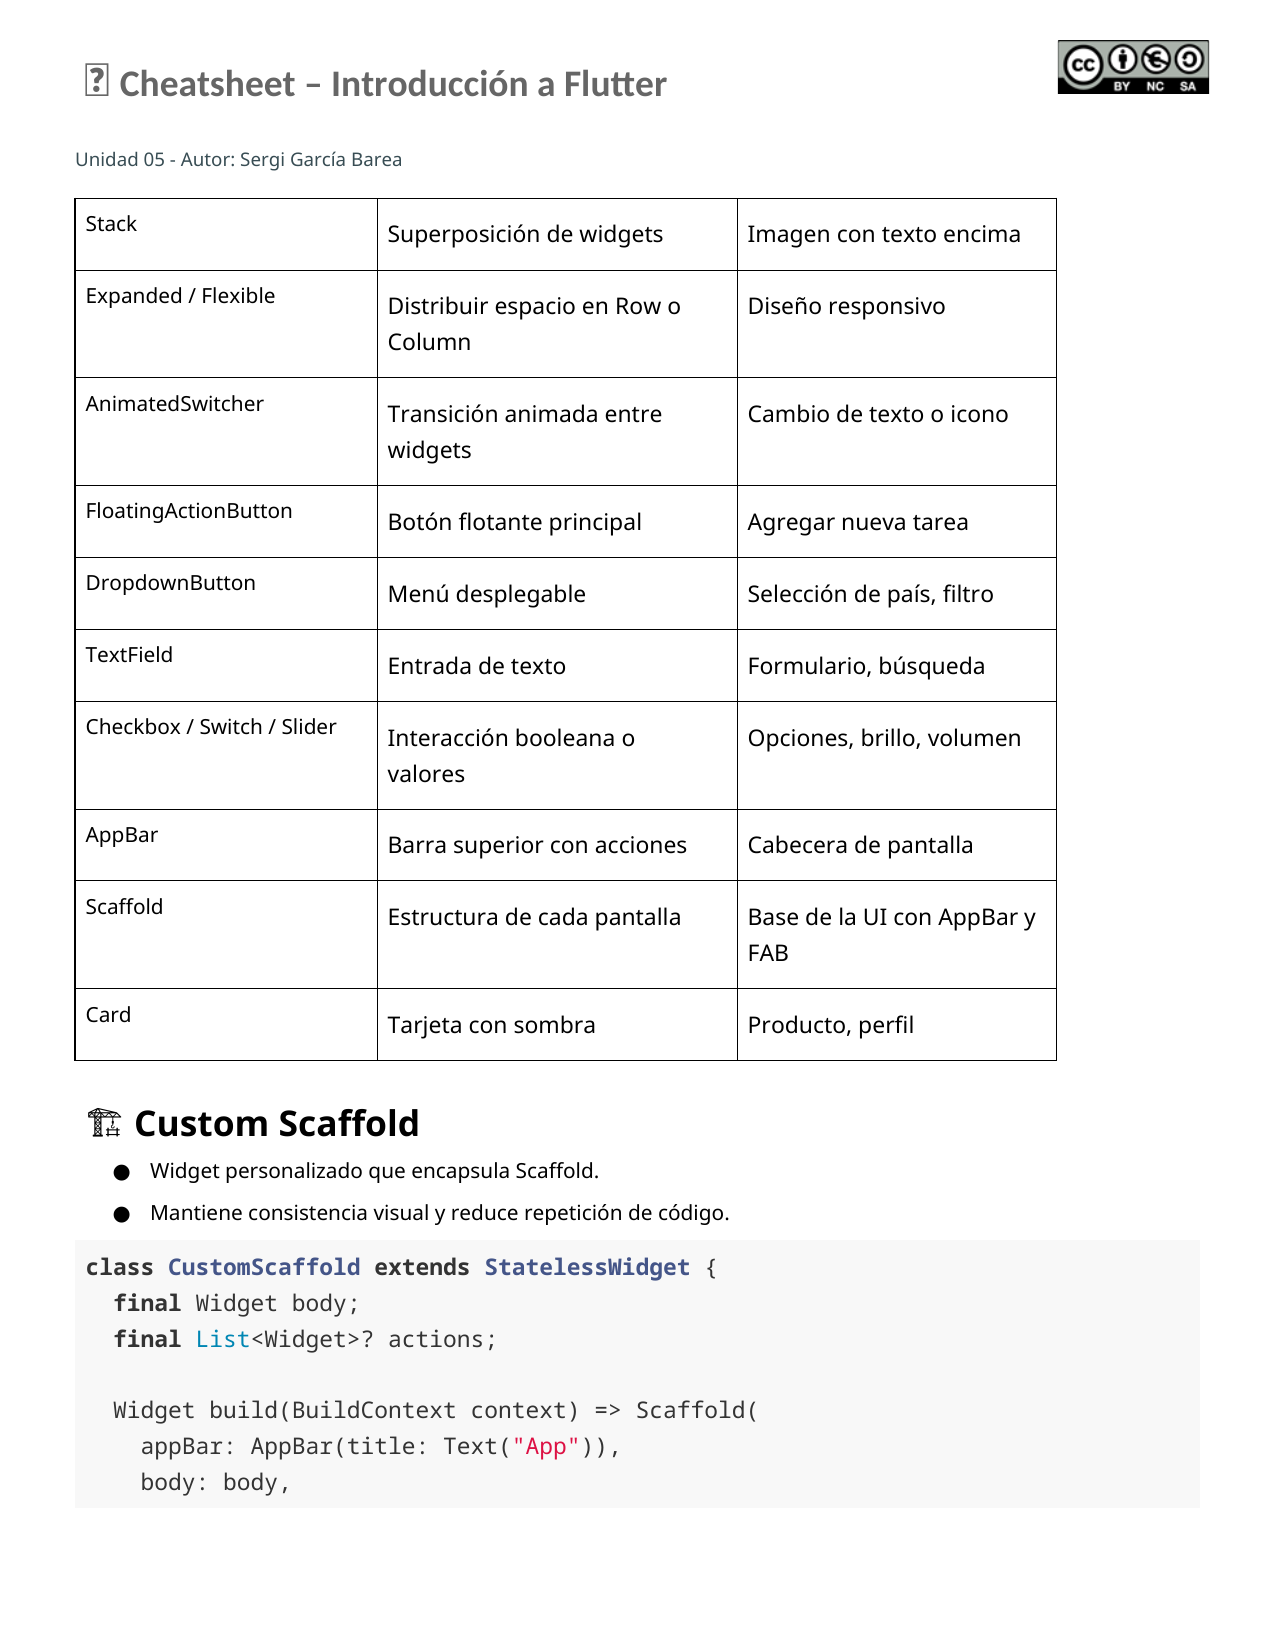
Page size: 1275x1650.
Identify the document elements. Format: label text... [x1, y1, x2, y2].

table_cell Barra superior con acciones [378, 810, 737, 880]
table_cell Expanded / Flexible [76, 271, 377, 377]
table_cell FloatingActionButton [76, 486, 377, 557]
list Mantiene consistencia visual y reduce repetición de código. [112, 1198, 1191, 1227]
table_cell Producto, perfil [738, 989, 1056, 1060]
table_cell Entrada de texto [378, 630, 737, 701]
table_cell Cabecera de pantalla [738, 810, 1056, 880]
table_cell Checkbox / Switch / Slider [76, 702, 377, 808]
table_cell Base de la UI con AppBar y FAB [738, 881, 1056, 988]
table_cell Card [76, 989, 377, 1060]
table_cell Distribuir espacio en Row o Column [378, 271, 737, 377]
table_cell Botón flotante principal [378, 486, 737, 557]
table_cell Imagen con texto encima [738, 199, 1056, 269]
table_cell Stack [76, 199, 377, 269]
list Widget personalizado que encapsula Scaffold. [112, 1156, 1191, 1185]
table_cell Estructura de cada pantalla [378, 881, 737, 988]
table_cell Selección de país, filtro [738, 558, 1056, 629]
table_cell Cambio de texto o icono [738, 378, 1056, 485]
table_cell Diseño responsivo [738, 271, 1056, 377]
table_cell AppBar [76, 810, 377, 880]
table_cell Transición animada entre widgets [378, 378, 737, 485]
table_cell TextField [76, 630, 377, 701]
table_cell Agregar nueva tarea [738, 486, 1056, 557]
subtitle 🏗️ Custom Scaffold [84, 1099, 1191, 1147]
picture [1057, 40, 1210, 94]
table_cell DropdownButton [76, 558, 377, 629]
table_cell Superposición de widgets [378, 199, 737, 269]
table_cell Scaffold [76, 881, 377, 988]
table_cell Menú desplegable [378, 558, 737, 629]
table_cell Tarjeta con sombra [378, 989, 737, 1060]
table_cell AnimatedSwitcher [76, 378, 377, 485]
table_cell Formulario, búsqueda [738, 630, 1056, 701]
table_header class CustomScaffold extends StatelessWidget { final Widget body; final List<Widget>? actions; Widget build(BuildContext context) => Scaffold( appBar: AppBar(title: Text("App")), body: body, [75, 1240, 1200, 1508]
table_cell Interacción booleana o valores [378, 702, 737, 808]
table_cell Opciones, brillo, volumen [738, 702, 1056, 808]
